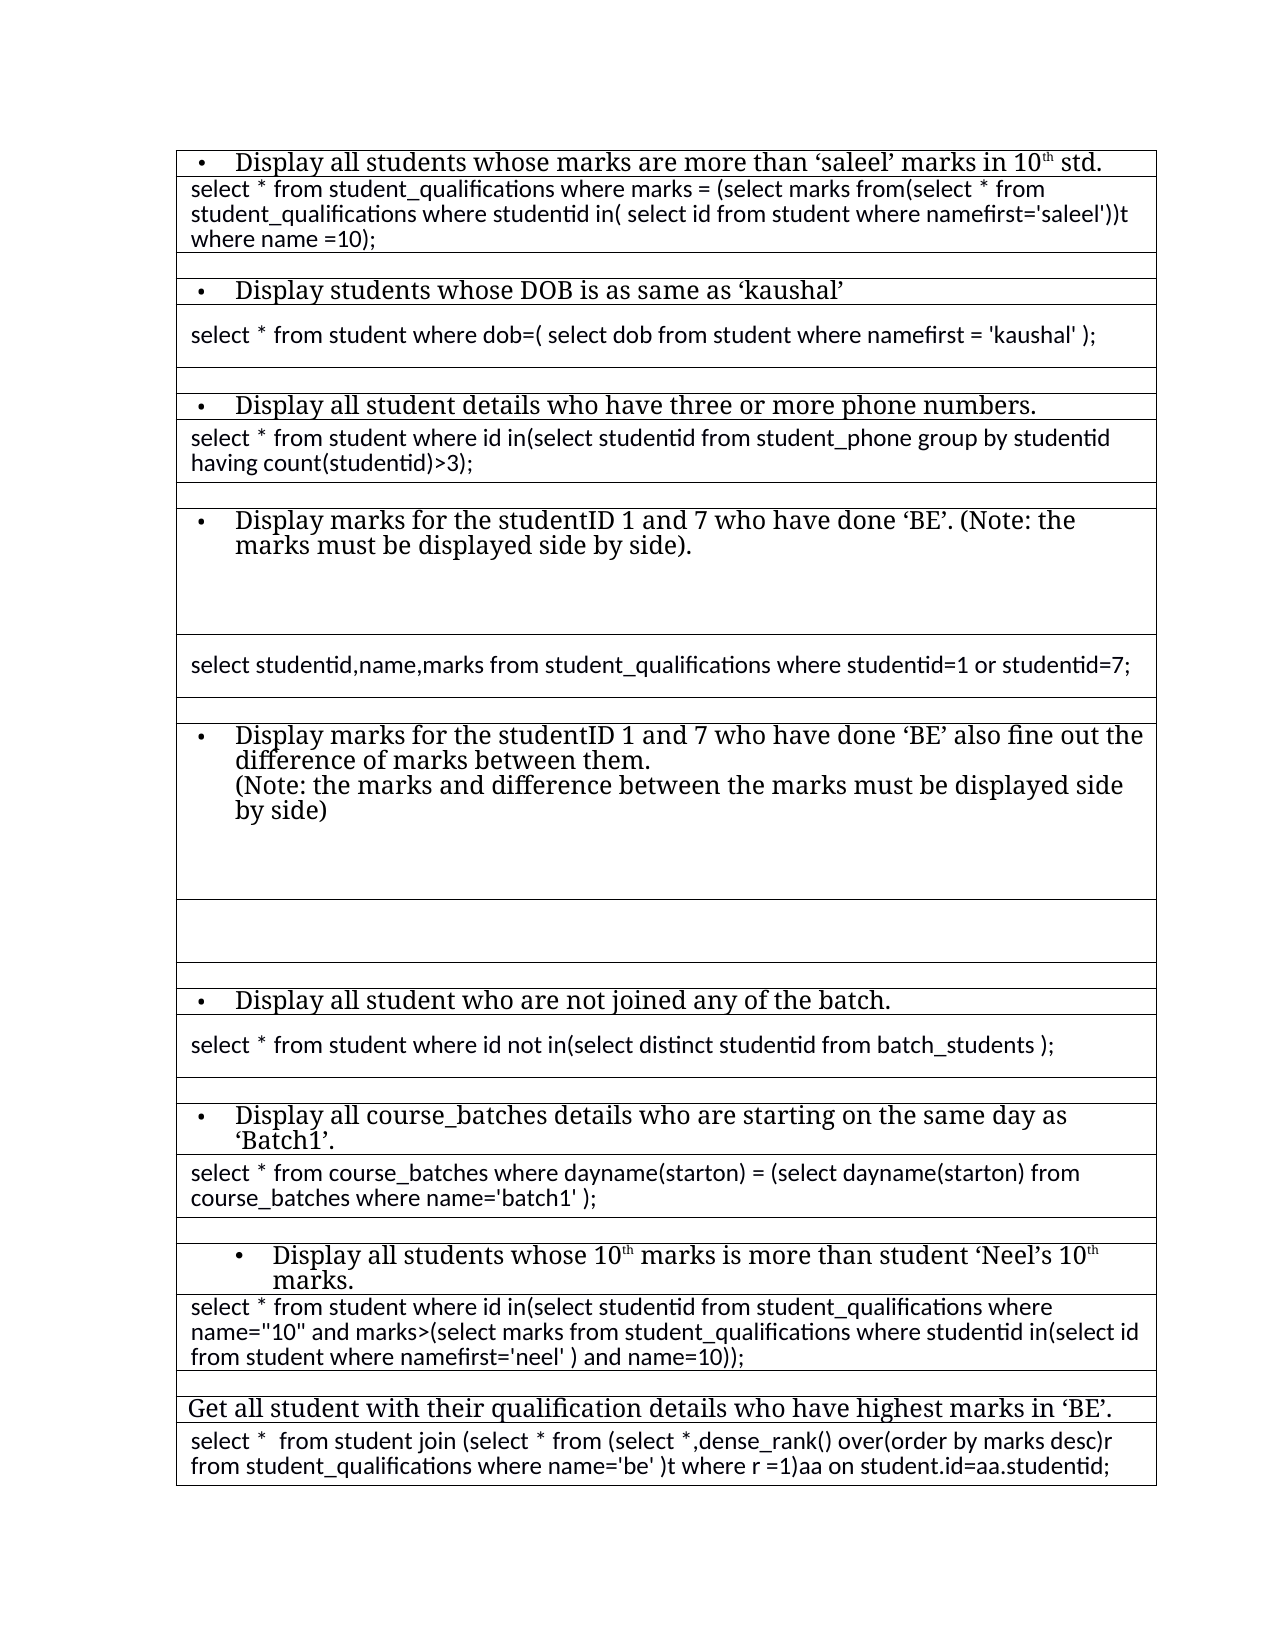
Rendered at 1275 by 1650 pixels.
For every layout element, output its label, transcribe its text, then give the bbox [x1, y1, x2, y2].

table_cell Display all students whose marks are more than ‘saleel’ marks in 10th std. [177, 151, 1156, 176]
table_cell [177, 698, 1156, 723]
table_cell Display all course_batches details who are starting on the same day as ‘Batch1’. [177, 1104, 1156, 1154]
table_cell select * from student where dob=( select dob from student where namefirst = 'kaushal' ); [177, 305, 1156, 367]
table_cell [177, 483, 1156, 508]
table_cell [177, 253, 1156, 278]
table_cell Display all student who are not joined any of the batch. [177, 989, 1156, 1014]
table_cell [177, 1078, 1156, 1103]
table_cell [177, 900, 1156, 962]
table_cell select * from student where id in(select studentid from student_qualifications where name="10" and marks>(select marks from student_qualifications where studentid in(select id from student where namefirst='neel' ) and name=10)); [177, 1295, 1156, 1370]
table_cell select * from course_batches where dayname(starton) = (select dayname(starton) from course_batches where name='batch1' ); [177, 1155, 1156, 1217]
table_cell select studentid,name,marks from student_qualifications where studentid=1 or studentid=7; [177, 635, 1156, 697]
table_cell Display all student details who have three or more phone numbers. [177, 394, 1156, 419]
table_cell [177, 368, 1156, 393]
table_cell Display all students whose 10th marks is more than student ‘Neel’s 10th marks. [177, 1244, 1156, 1294]
table_cell select * from student where id not in(select distinct studentid from batch_students ); [177, 1015, 1156, 1077]
table_cell select * from student_qualifications where marks = (select marks from(select * from student_qualifications where studentid in( select id from student where namefirst='saleel'))t where name =10); [177, 177, 1156, 252]
table_cell Display marks for the studentID 1 and 7 who have done ‘BE’ also fine out the difference of marks between them. (Note: the marks and difference between the marks must be displayed side by side) [177, 724, 1156, 899]
table_cell Display students whose DOB is as same as ‘kaushal’ [177, 279, 1156, 304]
table_cell select * from student join (select * from (select *,dense_rank() over(order by marks desc)r from student_qualifications where name='be' )t where r =1)aa on student.id=aa.studentid; [177, 1423, 1156, 1485]
table_cell Get all student with their qualification details who have highest marks in ‘BE’. [177, 1397, 1156, 1422]
table_cell Display marks for the studentID 1 and 7 who have done ‘BE’. (Note: the marks must be displayed side by side). [177, 509, 1156, 634]
table_cell select * from student where id in(select studentid from student_phone group by studentid having count(studentid)>3); [177, 420, 1156, 482]
table_cell [177, 1218, 1156, 1243]
table_cell [177, 1371, 1156, 1396]
table_cell [177, 963, 1156, 988]
